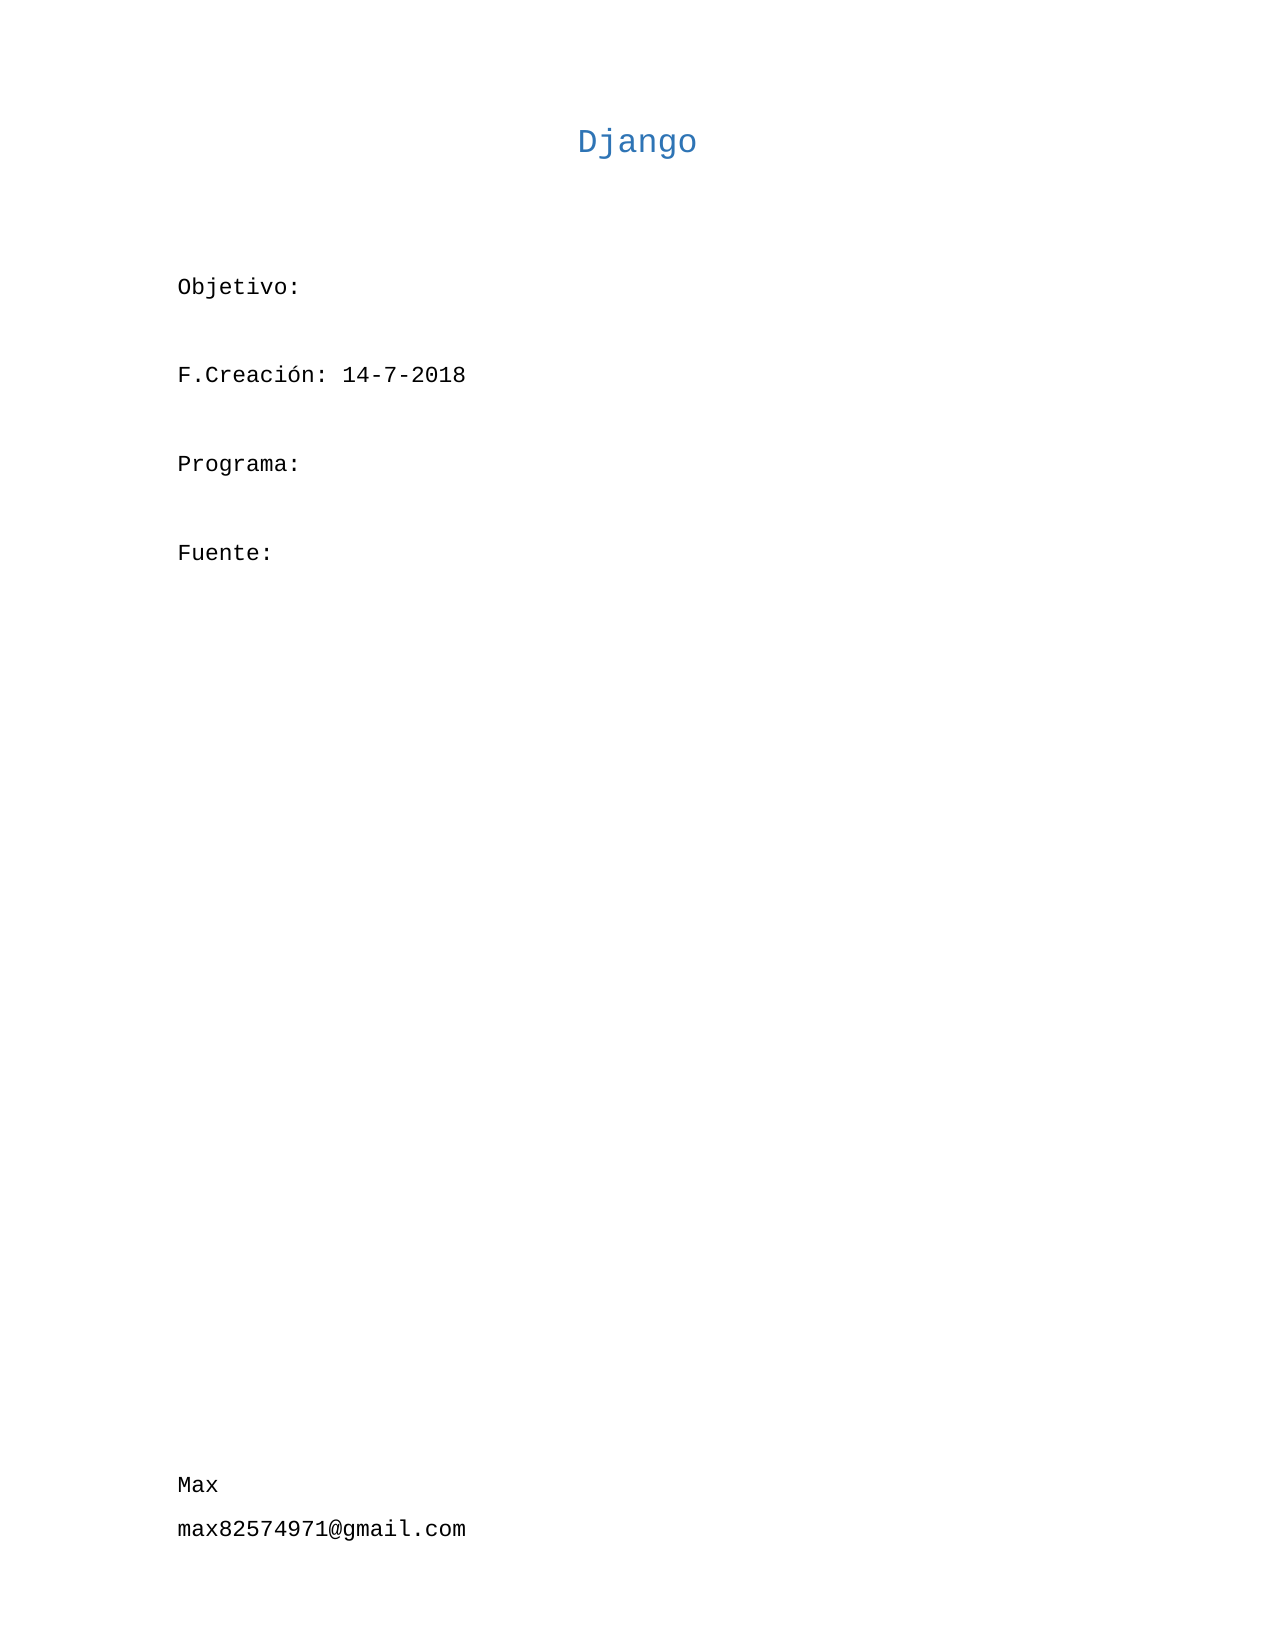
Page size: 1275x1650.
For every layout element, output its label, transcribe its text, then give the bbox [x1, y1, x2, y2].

text max82574971@gmail.com [177, 1517, 1098, 1543]
text F.Creación: 14-7-2018 [177, 364, 1098, 390]
text Objetivo: [177, 275, 1098, 301]
text Fuente: [177, 541, 1098, 567]
text Max [177, 1473, 1098, 1499]
subtitle Django [177, 125, 1098, 163]
text Programa: [177, 452, 1098, 478]
